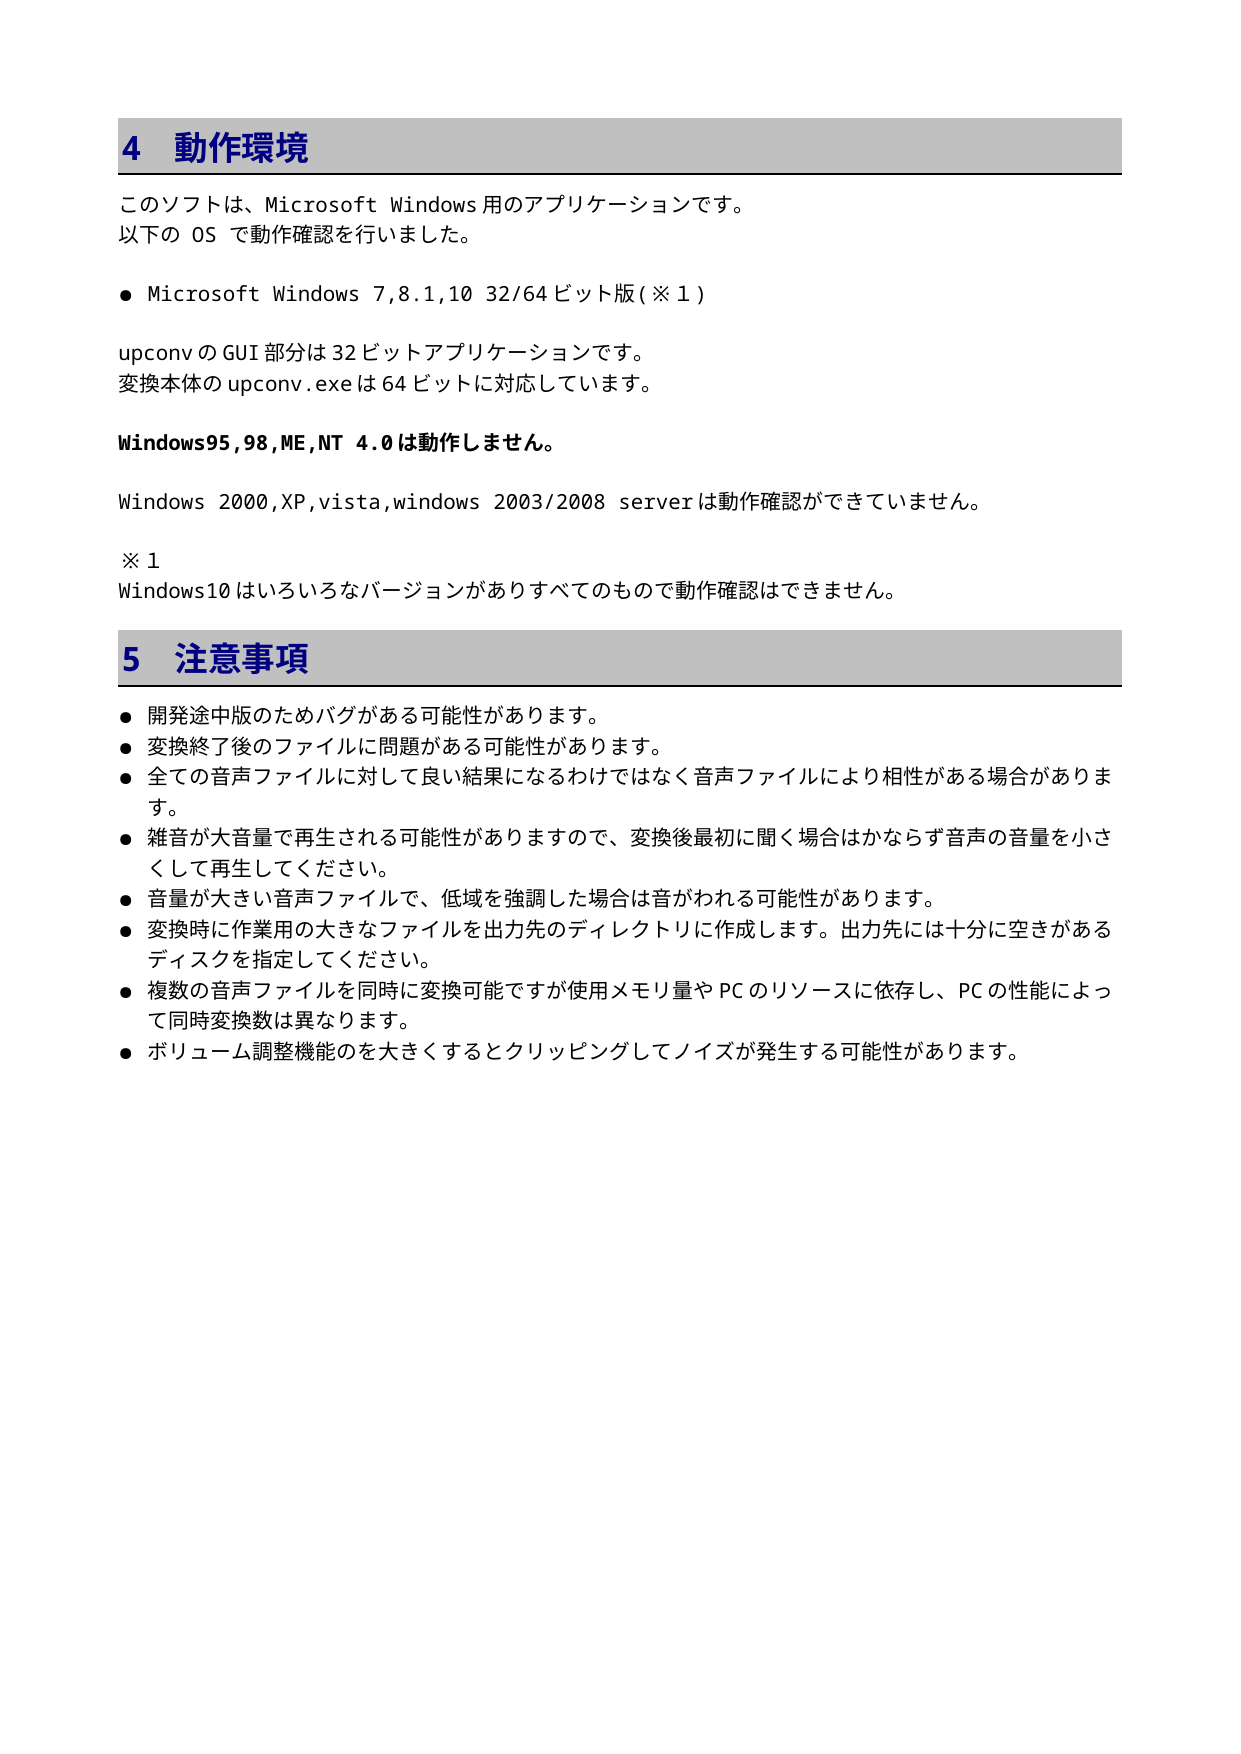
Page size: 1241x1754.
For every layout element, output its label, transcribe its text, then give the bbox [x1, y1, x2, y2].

list Microsoft Windows 7,8.1,10 32/64ビット版(※１) [118, 277, 1122, 336]
text Windows10はいろいろなバージョンがありすべてのもので動作確認はできません。 [118, 574, 1122, 605]
list 複数の音声ファイルを同時に変換可能ですが使用メモリ量やPCのリソースに依存し、PCの性能によって同時変換数は異なります。 [118, 974, 1122, 1035]
list 変換時に作業用の大きなファイルを出力先のディレクトリに作成します。出力先には十分に空きがあるディスクを指定してください。 [118, 913, 1122, 974]
text 以下の OS で動作確認を行いました。 [118, 218, 1122, 248]
list 雑音が大音量で再生される可能性がありますので、変換後最初に聞く場合はかならず音声の音量を小さくして再生してください。 [118, 821, 1122, 882]
text このソフトは、Microsoft Windows用のアプリケーションです。 [118, 187, 1122, 218]
list ボリューム調整機能のを大きくするとクリッピングしてノイズが発生する可能性があります。 [118, 1035, 1122, 1066]
text 変換本体のupconv.exeは64ビットに対応しています。 [118, 367, 1122, 397]
text ※１ [118, 544, 1122, 574]
list 開発途中版のためバグがある可能性があります。 [118, 699, 1122, 730]
subtitle 動作環境 [118, 118, 1122, 173]
list 音量が大きい音声ファイルで、低域を強調した場合は音がわれる可能性があります。 [118, 882, 1122, 913]
list 変換終了後のファイルに問題がある可能性があります。 [118, 730, 1122, 760]
subtitle 注意事項 [118, 630, 1122, 685]
list 全ての音声ファイルに対して良い結果になるわけではなく音声ファイルにより相性がある場合があります。 [118, 760, 1122, 821]
text Windows 2000,XP,vista,windows 2003/2008 serverは動作確認ができていません。 [118, 485, 1122, 515]
text Windows95,98,ME,NT 4.0は動作しません。 [118, 426, 1122, 456]
text upconvのGUI部分は32ビットアプリケーションです。 [118, 336, 1122, 367]
